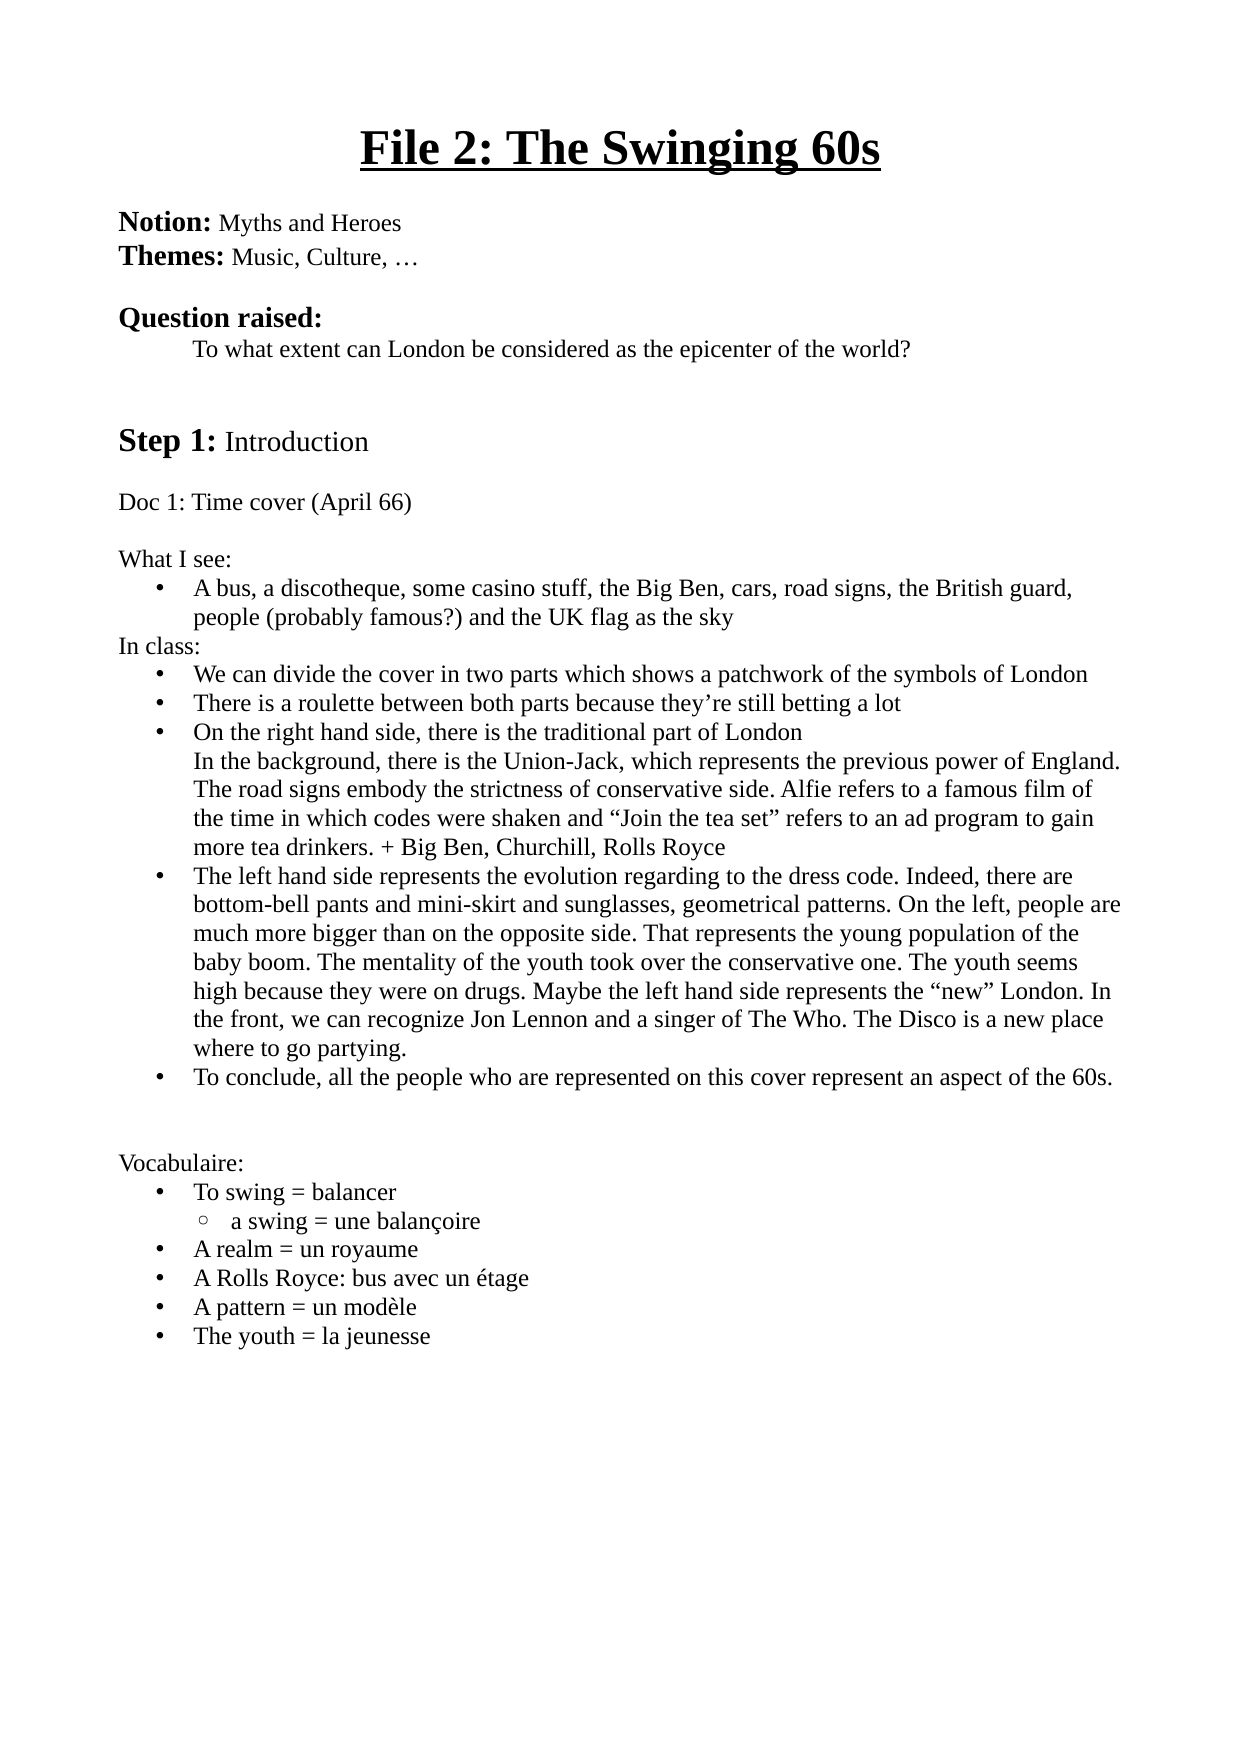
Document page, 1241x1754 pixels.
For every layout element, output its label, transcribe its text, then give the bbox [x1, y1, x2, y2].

list A pattern = un modèle [156, 1292, 1122, 1321]
text Question raised: [118, 300, 1122, 334]
list A bus, a discotheque, some casino stuff, the Big Ben, cars, road signs, the British guard, people (probably famous?) and the UK flag as the sky [156, 573, 1122, 631]
list On the right hand side, there is the traditional part of London [156, 717, 1122, 746]
list There is a roulette between both parts because they’re still betting a lot [156, 688, 1122, 717]
text Notion: Myths and Heroes [118, 204, 1122, 238]
list A Rolls Royce: bus avec un étage [156, 1263, 1122, 1292]
list The youth = la jeunesse [156, 1321, 1122, 1349]
list To conclude, all the people who are represented on this cover represent an aspect of the 60s. [156, 1062, 1122, 1091]
list a swing = une balançoire [193, 1206, 1122, 1234]
text To what extent can London be considered as the epicenter of the world? [118, 334, 1122, 362]
text Doc 1: Time cover (April 66) [118, 487, 1122, 516]
text What I see: [118, 544, 1122, 573]
list We can divide the cover in two parts which shows a patchwork of the symbols of London [156, 659, 1122, 688]
text File 2: The Swinging 60s [118, 118, 1122, 176]
list A realm = un royaume [156, 1234, 1122, 1263]
text In class: [118, 631, 1122, 659]
list In the background, there is the Union-Jack, which represents the previous power of England. The road signs embody the strictness of conservative side. Alfie refers to a famous film of the time in which codes were shaken and “Join the tea set” refers to an ad program to gain more tea drinkers. + Big Ben, Churchill, Rolls Royce [156, 746, 1122, 861]
text Step 1: Introduction [118, 420, 1122, 458]
text Themes: Music, Culture, … [118, 238, 1122, 271]
list The left hand side represents the evolution regarding to the dress code. Indeed, there are bottom-bell pants and mini-skirt and sunglasses, geometrical patterns. On the left, people are much more bigger than on the opposite side. That represents the young population of the baby boom. The mentality of the youth took over the conservative one. The youth seems high because they were on drugs. Maybe the left hand side represents the “new” London. In the front, we can recognize Jon Lennon and a singer of The Who. The Disco is a new place where to go partying. [156, 861, 1122, 1062]
list To swing = balancer [156, 1177, 1122, 1206]
text Vocabulaire: [118, 1148, 1122, 1177]
